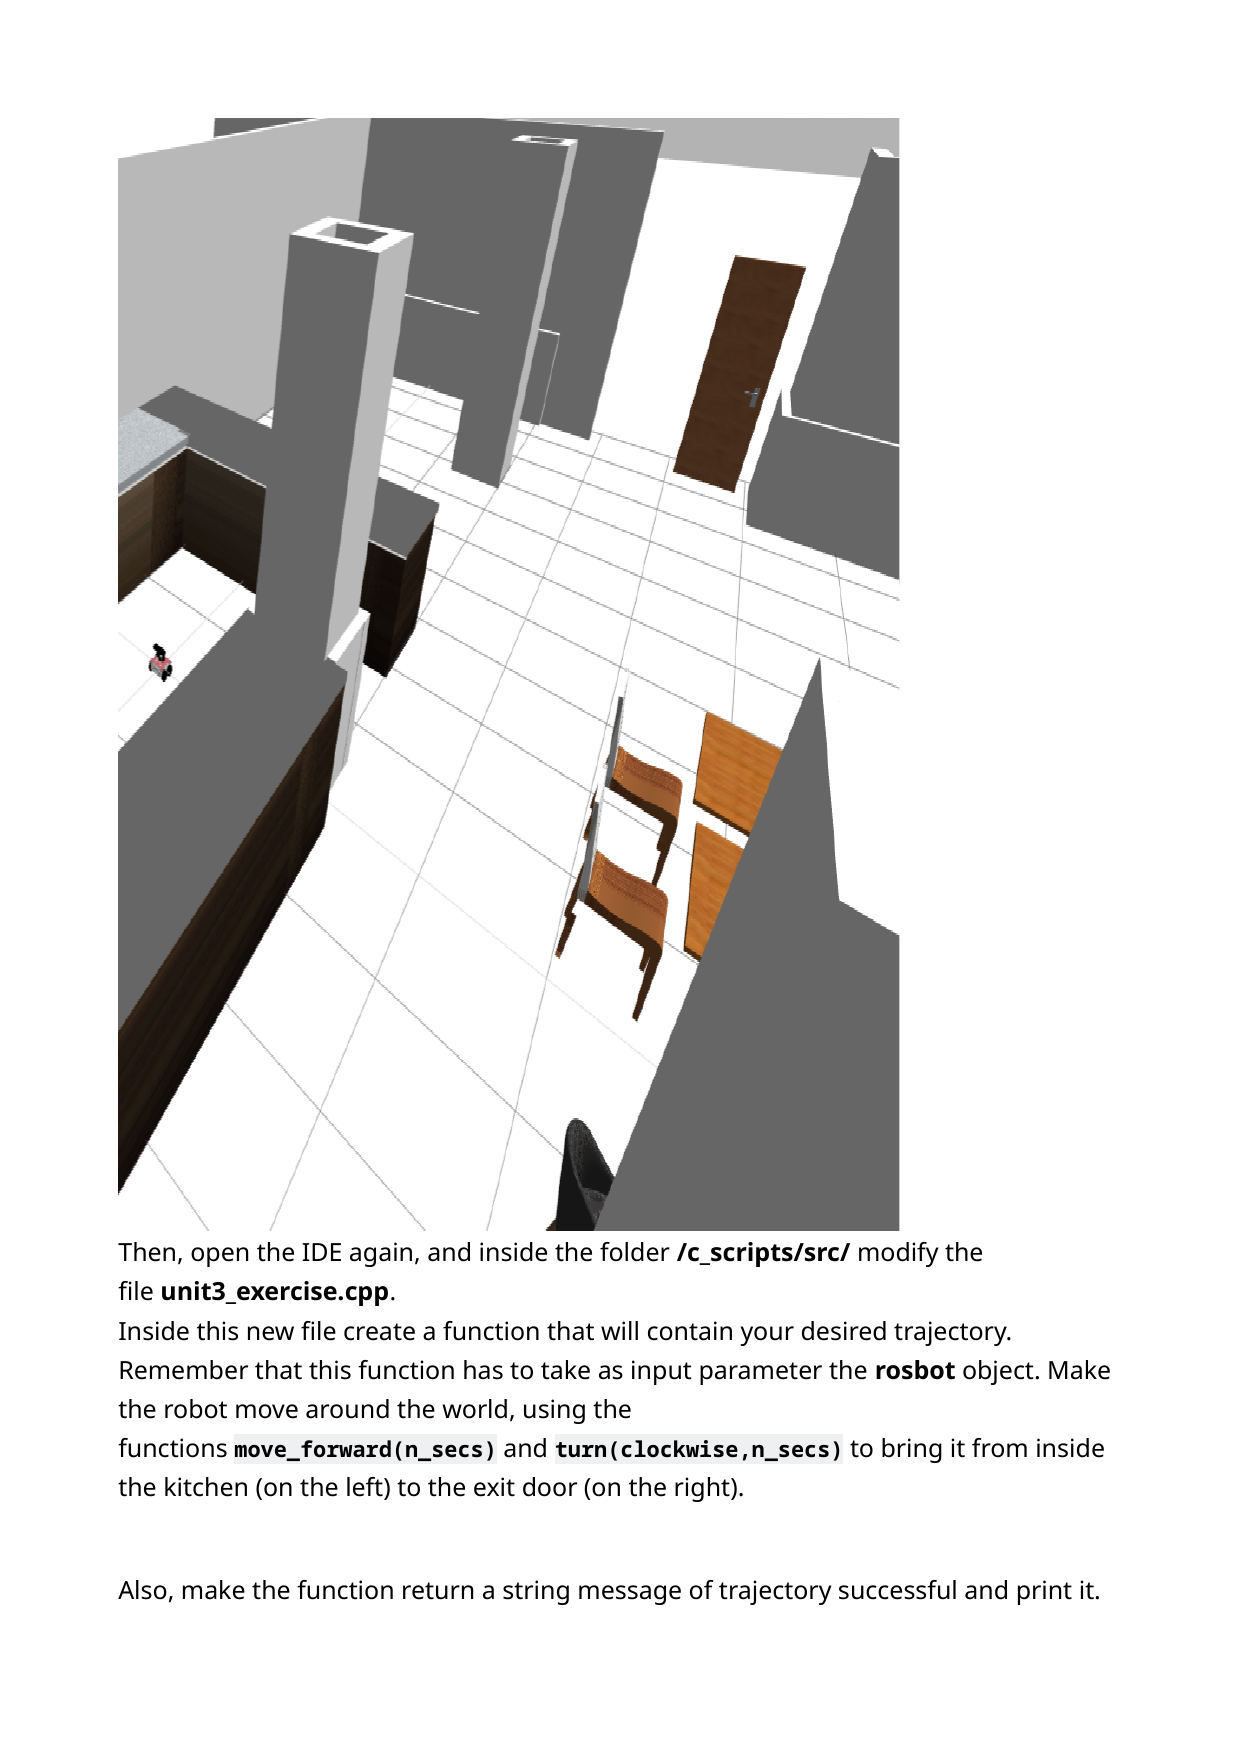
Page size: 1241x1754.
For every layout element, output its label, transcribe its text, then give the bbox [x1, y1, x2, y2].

text Then, open the IDE again, and inside the folder /c_scripts/src/ modify the file unit3_exercise.cpp. [118, 1235, 1122, 1308]
text Also, make the function return a string message of trajectory successful and print it. [118, 1572, 1122, 1606]
text Inside this new file create a function that will contain your desired trajectory. Remember that this function has to take as input parameter the rosbot object. Make the robot move around the world, using the functions move_forward(n_secs) and turn(clockwise,n_secs) to bring it from inside the kitchen (on the left) to the exit door (on the right). [118, 1313, 1122, 1504]
picture [118, 118, 900, 1231]
